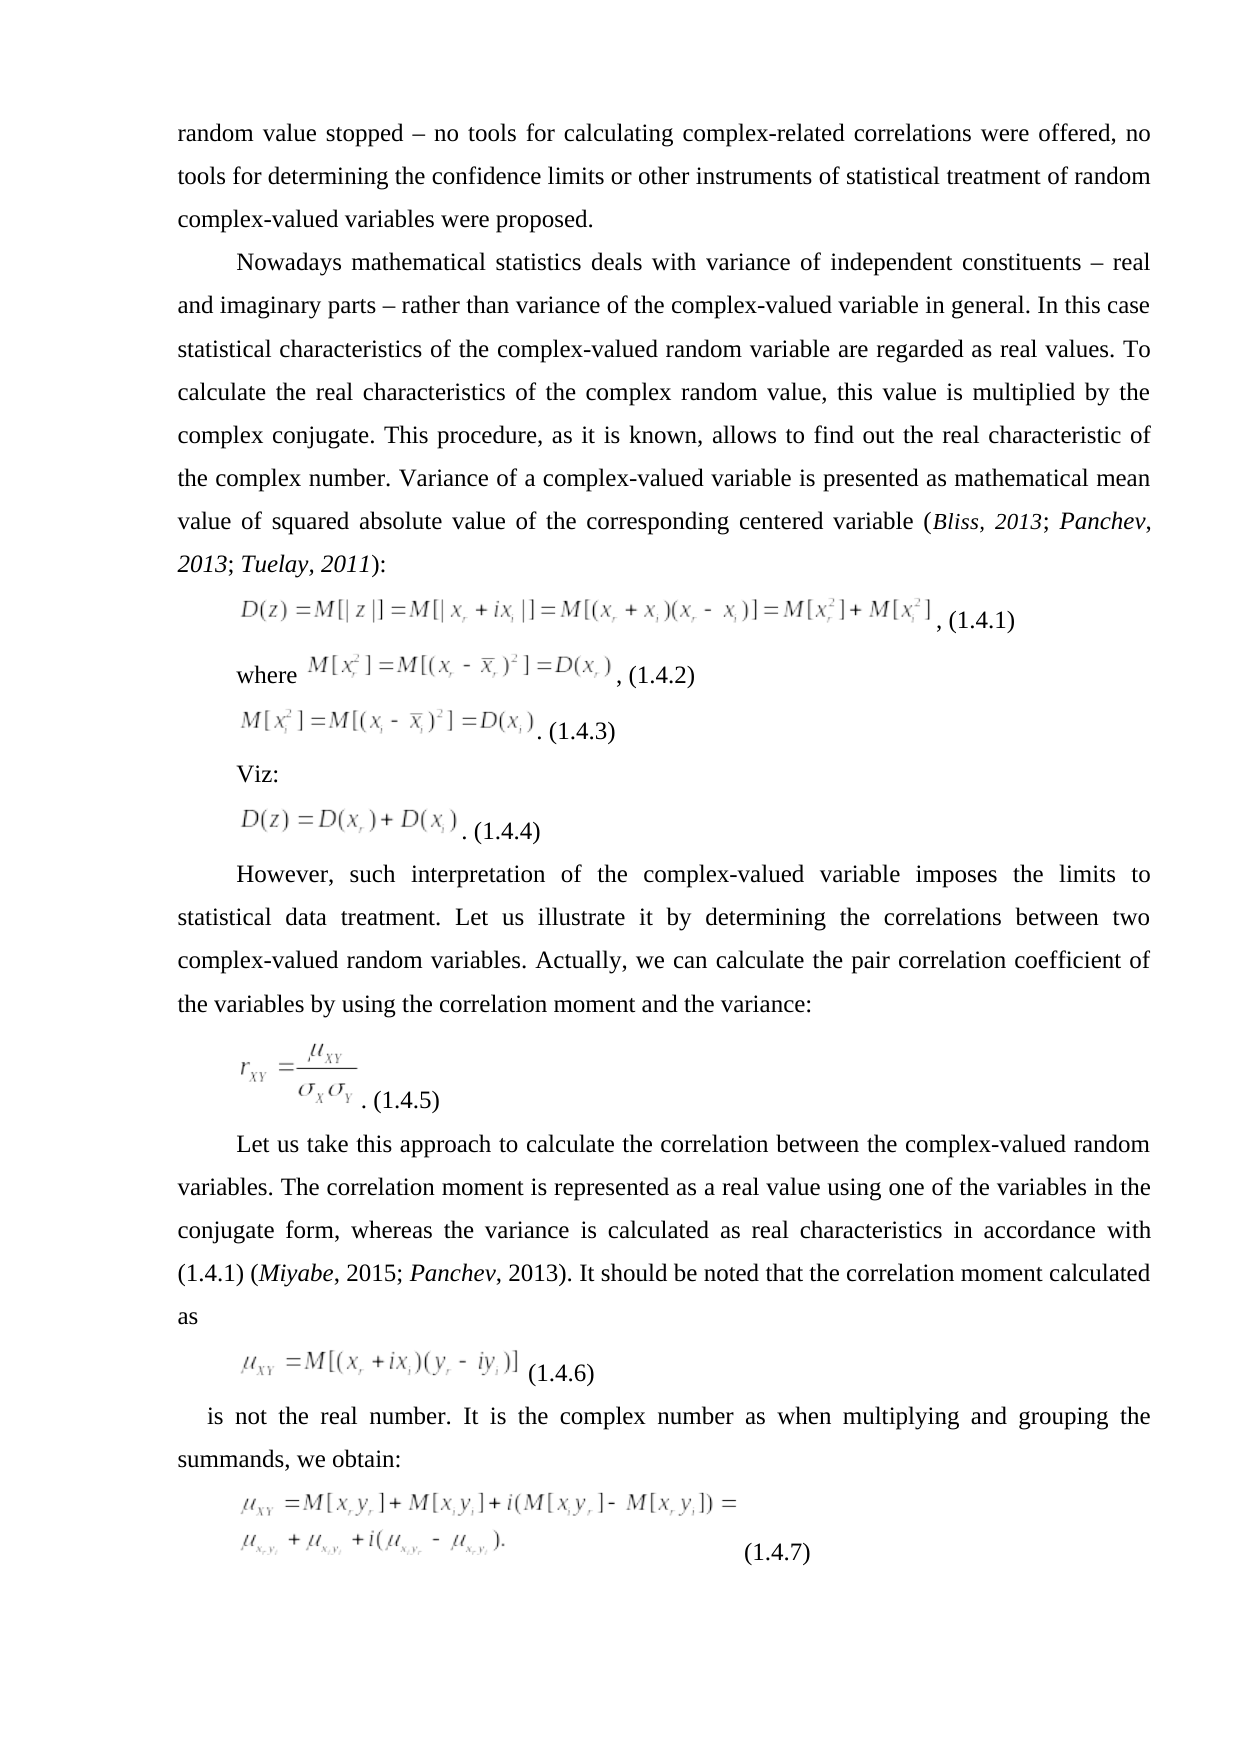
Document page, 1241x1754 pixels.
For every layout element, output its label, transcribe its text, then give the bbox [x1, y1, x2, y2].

text (1.4.6) [177, 1344, 1152, 1387]
text . (1.4.3) [177, 704, 1152, 745]
text , (1.4.1) [177, 592, 1152, 634]
text Viz: [177, 759, 1152, 788]
text is not the real number. It is the complex number as when multiplying and grouping the summands, we obtain: [177, 1401, 1152, 1473]
text (1.4.7) [177, 1487, 1152, 1566]
text However, such interpretation of the complex-valued variable imposes the limits to statistical data treatment. Let us illustrate it by determining the correlations between two complex-valued random variables. Actually, we can calculate the pair correlation coefficient of the variables by using the correlation moment and the variance: [177, 859, 1152, 1017]
text where , (1.4.2) [177, 648, 1152, 689]
text Let us take this approach to calculate the correlation between the complex-valued random variables. The correlation moment is represented as a real value using one of the variables in the conjugate form, whereas the variance is calculated as real characteristics in accordance with (1.4.1) (Miyabe, 2015; Panchev, 2013). It should be noted that the correlation moment calculated as [177, 1129, 1152, 1330]
text . (1.4.4) [177, 802, 1152, 845]
text . (1.4.5) [177, 1032, 1152, 1114]
text random value stopped – no tools for calculating complex-related correlations were offered, no tools for determining the confidence limits or other instruments of statistical treatment of random complex-valued variables were proposed. [177, 118, 1152, 233]
text Nowadays mathematical statistics deals with variance of independent constituents – real and imaginary parts – rather than variance of the complex-valued variable in general. In this case statistical characteristics of the complex-valued random variable are regarded as real values. To calculate the real characteristics of the complex random value, this value is multiplied by the complex conjugate. This procedure, as it is known, allows to find out the real characteristic of the complex number. Variance of a complex-valued variable is presented as mathematical mean value of squared absolute value of the corresponding centered variable (Bliss, 2013; Panchev, 2013; Tuelay, 2011): [177, 247, 1152, 578]
